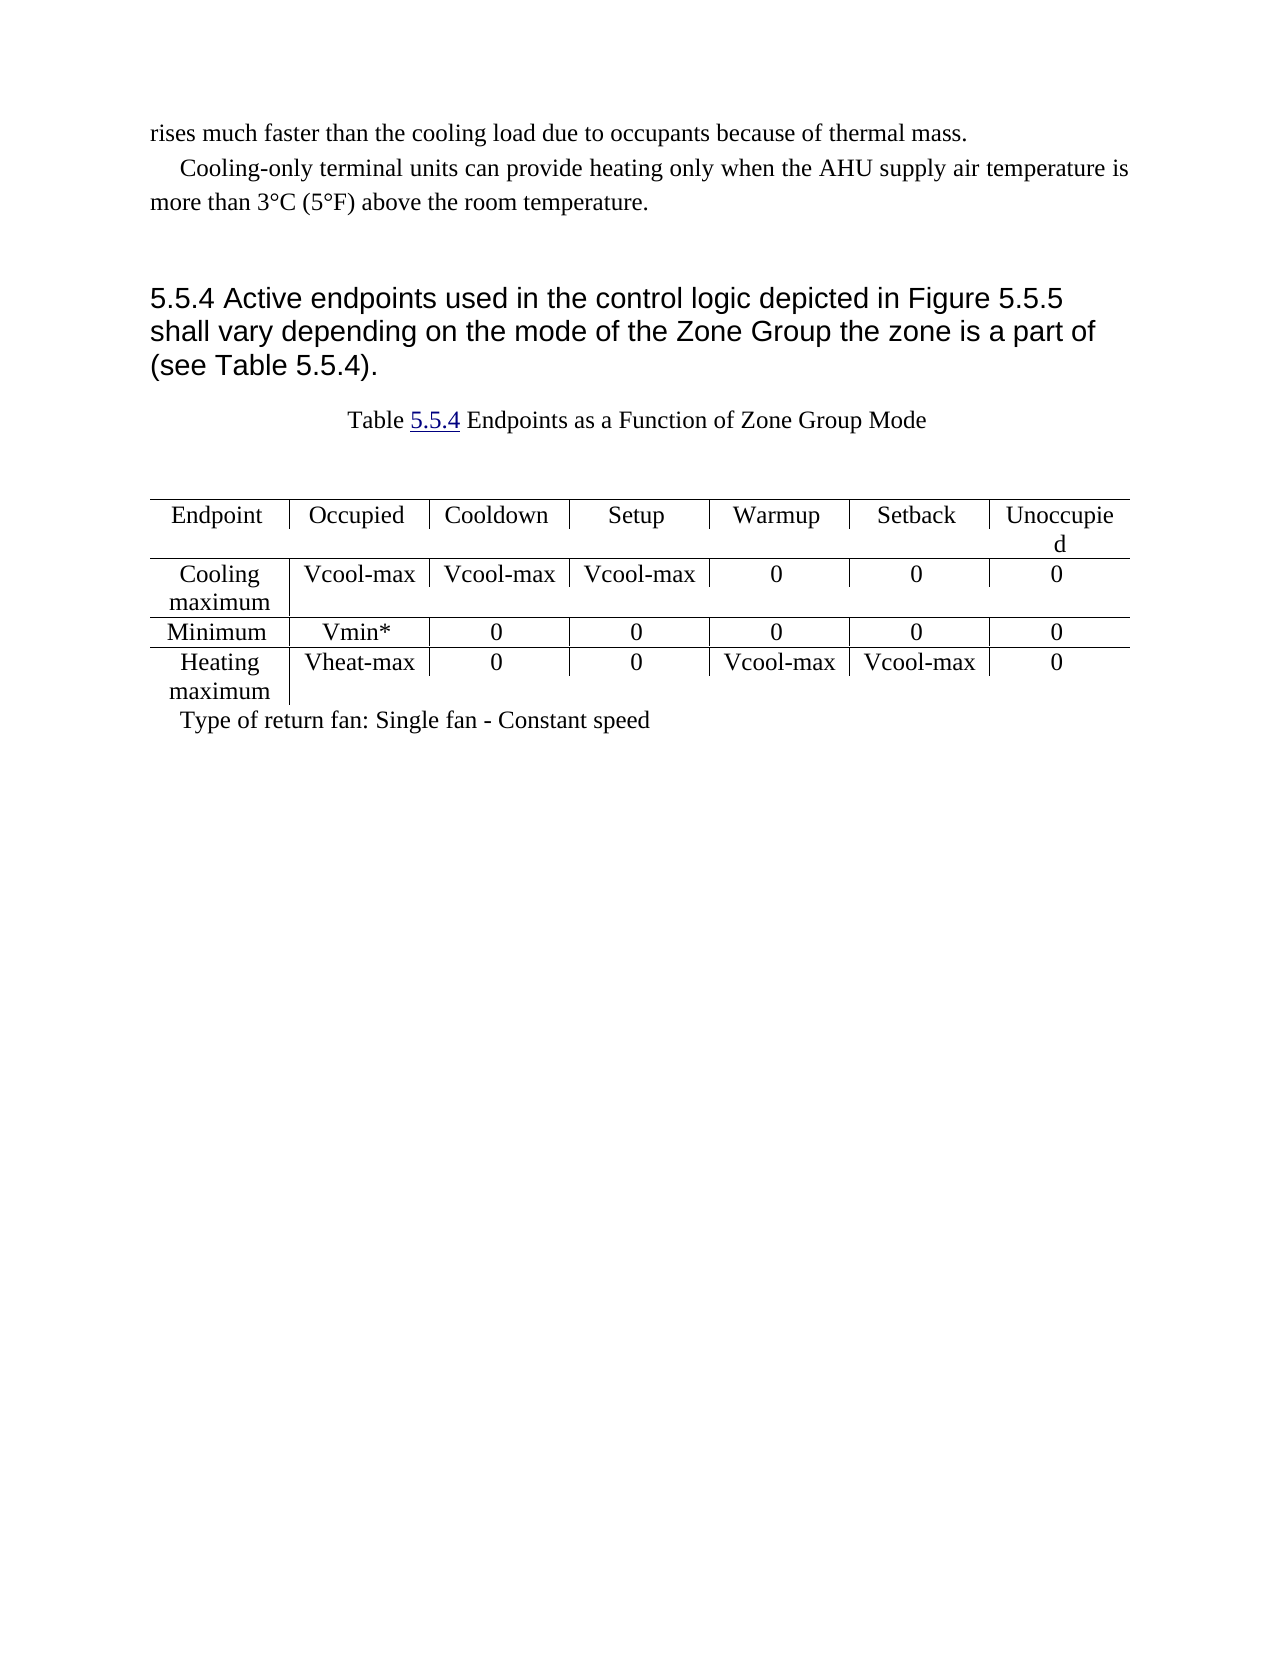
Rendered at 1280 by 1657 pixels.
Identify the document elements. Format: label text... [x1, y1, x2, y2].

table_cell 0 [990, 648, 1130, 705]
table_cell Warmup [710, 500, 850, 557]
table_cell 0 [570, 618, 709, 646]
table_cell 0 [850, 559, 990, 616]
subtitle 5.5.4 Active endpoints used in the control logic depicted in Figure 5.5.5 shall vary depending on the mode of the Zone Group the zone is a part of (see Table 5.5.4). [150, 281, 1130, 381]
table_cell Cooling maximum [150, 559, 289, 616]
table_cell 0 [430, 618, 569, 646]
table_cell 0 [710, 559, 850, 616]
table_cell 0 [430, 648, 570, 705]
table_cell Vheat-max [290, 648, 430, 705]
table_cell Occupied [290, 500, 430, 557]
table_cell Vcool-max [850, 648, 990, 705]
table_cell Minimum [150, 618, 289, 646]
table_cell Vcool-max [710, 648, 850, 705]
table_cell Vcool-max [570, 559, 710, 616]
table_cell 0 [990, 618, 1130, 646]
table_cell Vcool-max [290, 559, 430, 616]
table_cell Vcool-max [430, 559, 570, 616]
text Table 5.5.4 Endpoints as a Function of Zone Group Mode [150, 406, 1130, 434]
table_cell Unoccupied [990, 500, 1130, 557]
table_cell Setup [570, 500, 710, 557]
table_cell 0 [990, 559, 1130, 616]
table_cell Cooldown [430, 500, 570, 557]
table_cell Setback [850, 500, 990, 557]
text rises much faster than the cooling load due to occupants because of thermal mass. [150, 118, 1130, 147]
table_cell 0 [710, 618, 849, 646]
table_cell Heating maximum [150, 648, 289, 705]
table_cell Vmin* [290, 618, 429, 646]
text Type of return fan: Single fan - Constant speed [150, 705, 1130, 734]
text Cooling-only terminal units can provide heating only when the AHU supply air temperature is more than 3°C (5°F) above the room temperature. [150, 153, 1130, 216]
table_cell Endpoint [150, 500, 290, 557]
table_cell 0 [850, 618, 989, 646]
table_cell 0 [570, 648, 710, 705]
